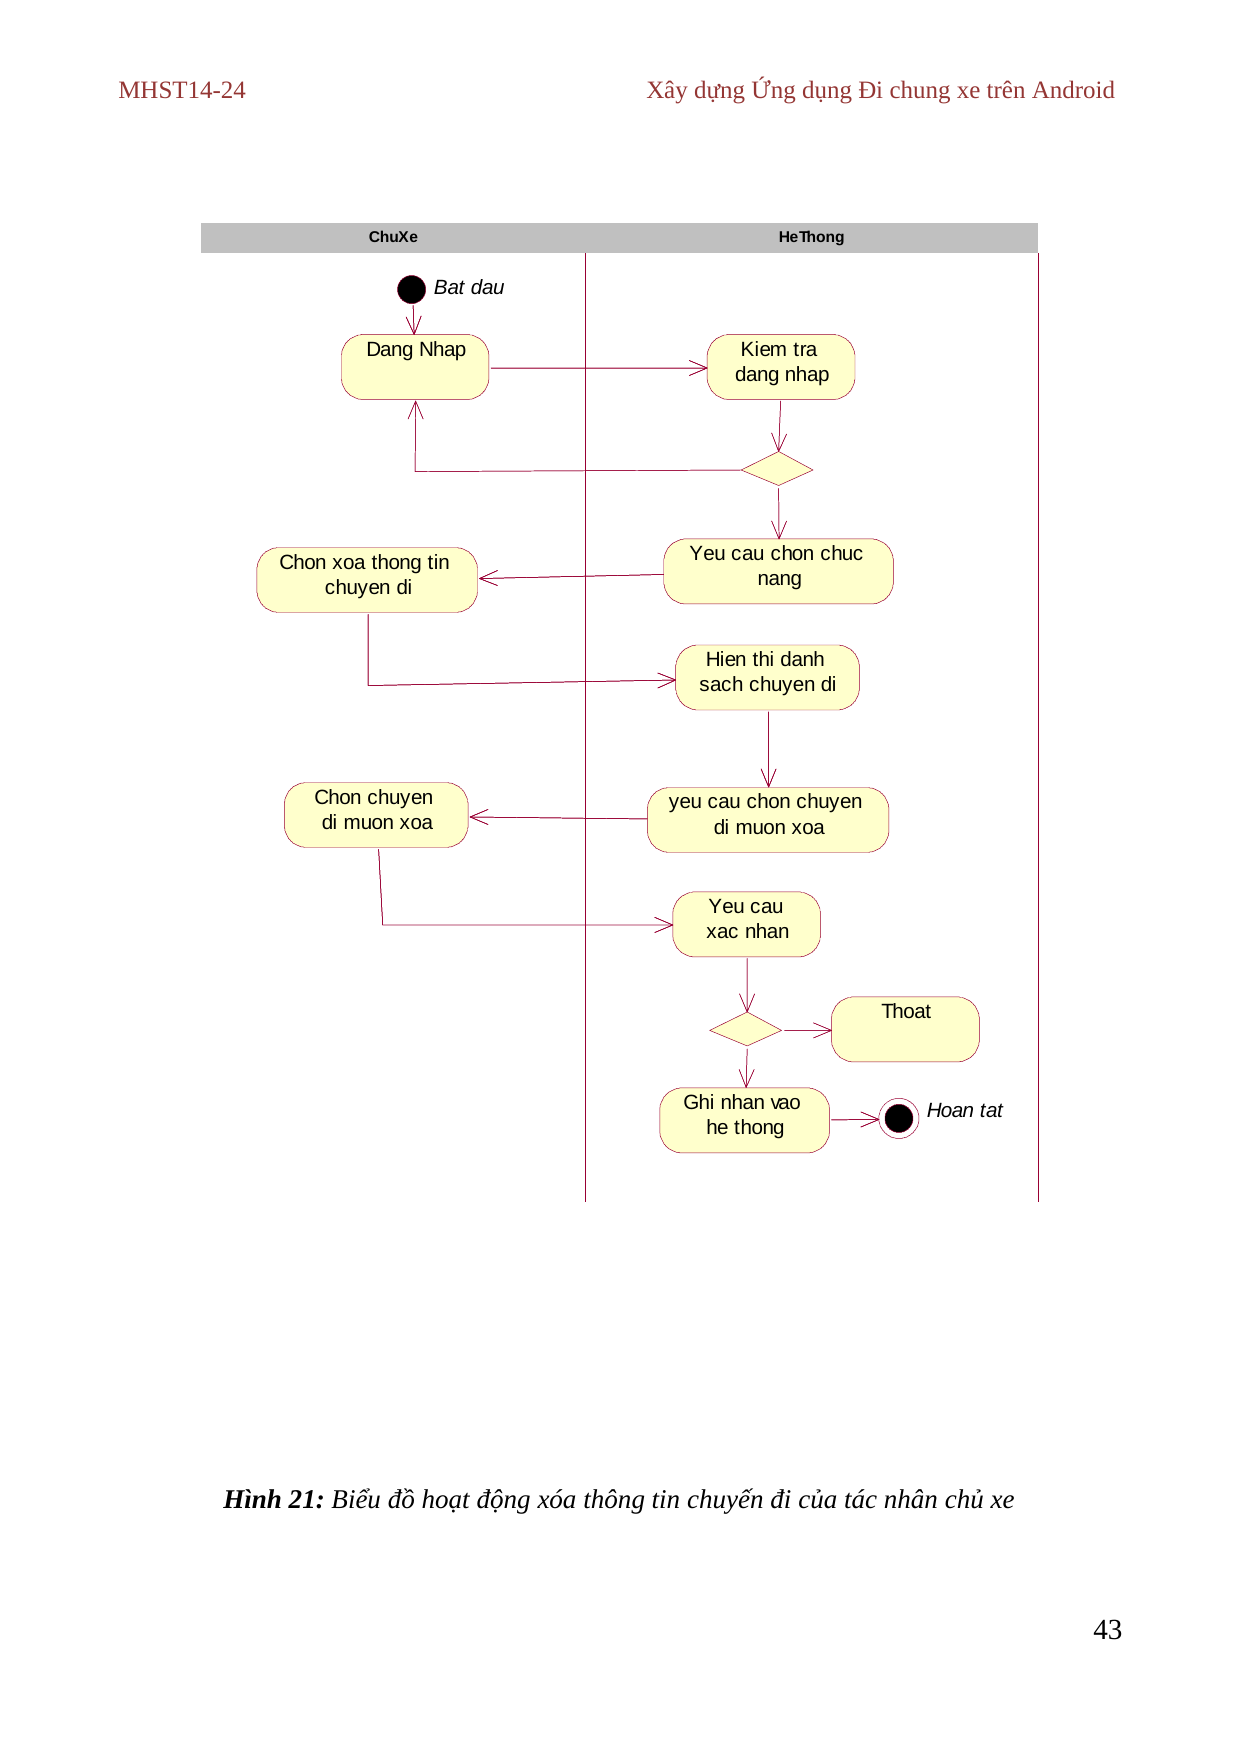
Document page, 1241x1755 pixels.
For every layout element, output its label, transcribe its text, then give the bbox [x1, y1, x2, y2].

text Hình 21: Biểu đồ hoạt động xóa thông tin chuyến đi của tác nhân chủ xe [118, 1483, 1122, 1514]
